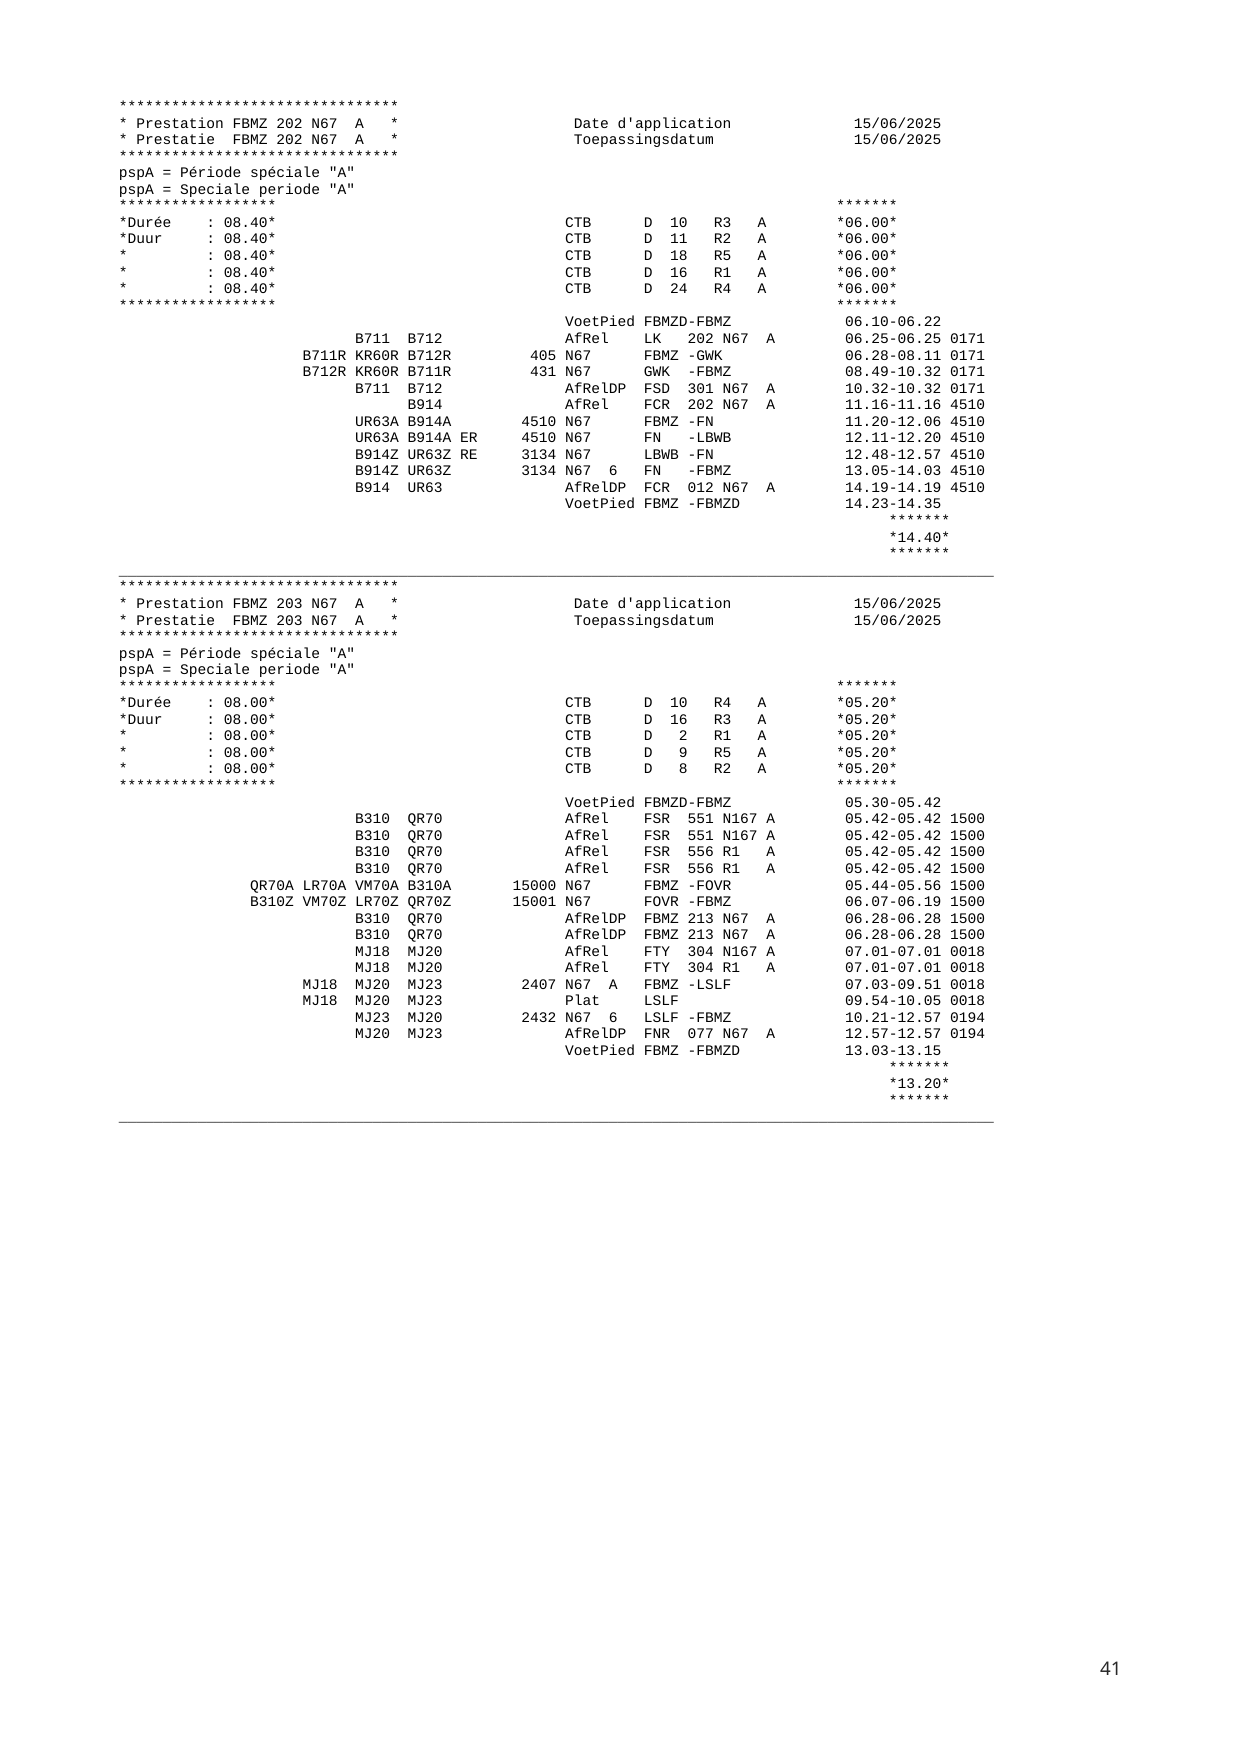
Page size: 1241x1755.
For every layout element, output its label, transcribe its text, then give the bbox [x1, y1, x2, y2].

text ******************************** * Prestation FBMZ 202 N67 A * Date d'application 15/06/2025 * Prestatie FBMZ 202 N67 A * Toepassingsdatum 15/06/2025 ******************************** pspA = Période spéciale "A" pspA = Speciale periode "A" ****************** ******* *Durée : 08.40* CTB D 10 R3 A *06.00* *Duur : 08.40* CTB D 11 R2 A *06.00* * : 08.40* CTB D 18 R5 A *06.00* * : 08.40* CTB D 16 R1 A *06.00* * : 08.40* CTB D 24 R4 A *06.00* ****************** ******* VoetPied FBMZD-FBMZ 06.10-06.22 B711 B712 AfRel LK 202 N67 A 06.25-06.25 0171 B711R KR60R B712R 405 N67 FBMZ -GWK 06.28-08.11 0171 B712R KR60R B711R 431 N67 GWK -FBMZ 08.49-10.32 0171 B711 B712 AfRelDP FSD 301 N67 A 10.32-10.32 0171 B914 AfRel FCR 202 N67 A 11.16-11.16 4510 UR63A B914A 4510 N67 FBMZ -FN 11.20-12.06 4510 UR63A B914A ER 4510 N67 FN -LBWB 12.11-12.20 4510 B914Z UR63Z RE 3134 N67 LBWB -FN 12.48-12.57 4510 B914Z UR63Z 3134 N67 6 FN -FBMZ 13.05-14.03 4510 B914 UR63 AfRelDP FCR 012 N67 A 14.19-14.19 4510 VoetPied FBMZ -FBMZD 14.23-14.35 ******* *14.40* ******* ____________________________________________________________________________________________________ [119, 99, 1122, 579]
text ******************************** * Prestation FBMZ 203 N67 A * Date d'application 15/06/2025 * Prestatie FBMZ 203 N67 A * Toepassingsdatum 15/06/2025 ******************************** pspA = Période spéciale "A" pspA = Speciale periode "A" ****************** ******* *Durée : 08.00* CTB D 10 R4 A *05.20* *Duur : 08.00* CTB D 16 R3 A *05.20* * : 08.00* CTB D 2 R1 A *05.20* * : 08.00* CTB D 9 R5 A *05.20* * : 08.00* CTB D 8 R2 A *05.20* ****************** ******* VoetPied FBMZD-FBMZ 05.30-05.42 B310 QR70 AfRel FSR 551 N167 A 05.42-05.42 1500 B310 QR70 AfRel FSR 551 N167 A 05.42-05.42 1500 B310 QR70 AfRel FSR 556 R1 A 05.42-05.42 1500 B310 QR70 AfRel FSR 556 R1 A 05.42-05.42 1500 QR70A LR70A VM70A B310A 15000 N67 FBMZ -FOVR 05.44-05.56 1500 B310Z VM70Z LR70Z QR70Z 15001 N67 FOVR -FBMZ 06.07-06.19 1500 B310 QR70 AfRelDP FBMZ 213 N67 A 06.28-06.28 1500 B310 QR70 AfRelDP FBMZ 213 N67 A 06.28-06.28 1500 MJ18 MJ20 AfRel FTY 304 N167 A 07.01-07.01 0018 MJ18 MJ20 AfRel FTY 304 R1 A 07.01-07.01 0018 MJ18 MJ20 MJ23 2407 N67 A FBMZ -LSLF 07.03-09.51 0018 MJ18 MJ20 MJ23 Plat LSLF 09.54-10.05 0018 MJ23 MJ20 2432 N67 6 LSLF -FBMZ 10.21-12.57 0194 MJ20 MJ23 AfRelDP FNR 077 N67 A 12.57-12.57 0194 VoetPied FBMZ -FBMZD 13.03-13.15 ******* *13.20* ******* ____________________________________________________________________________________________________ [119, 579, 1122, 1126]
